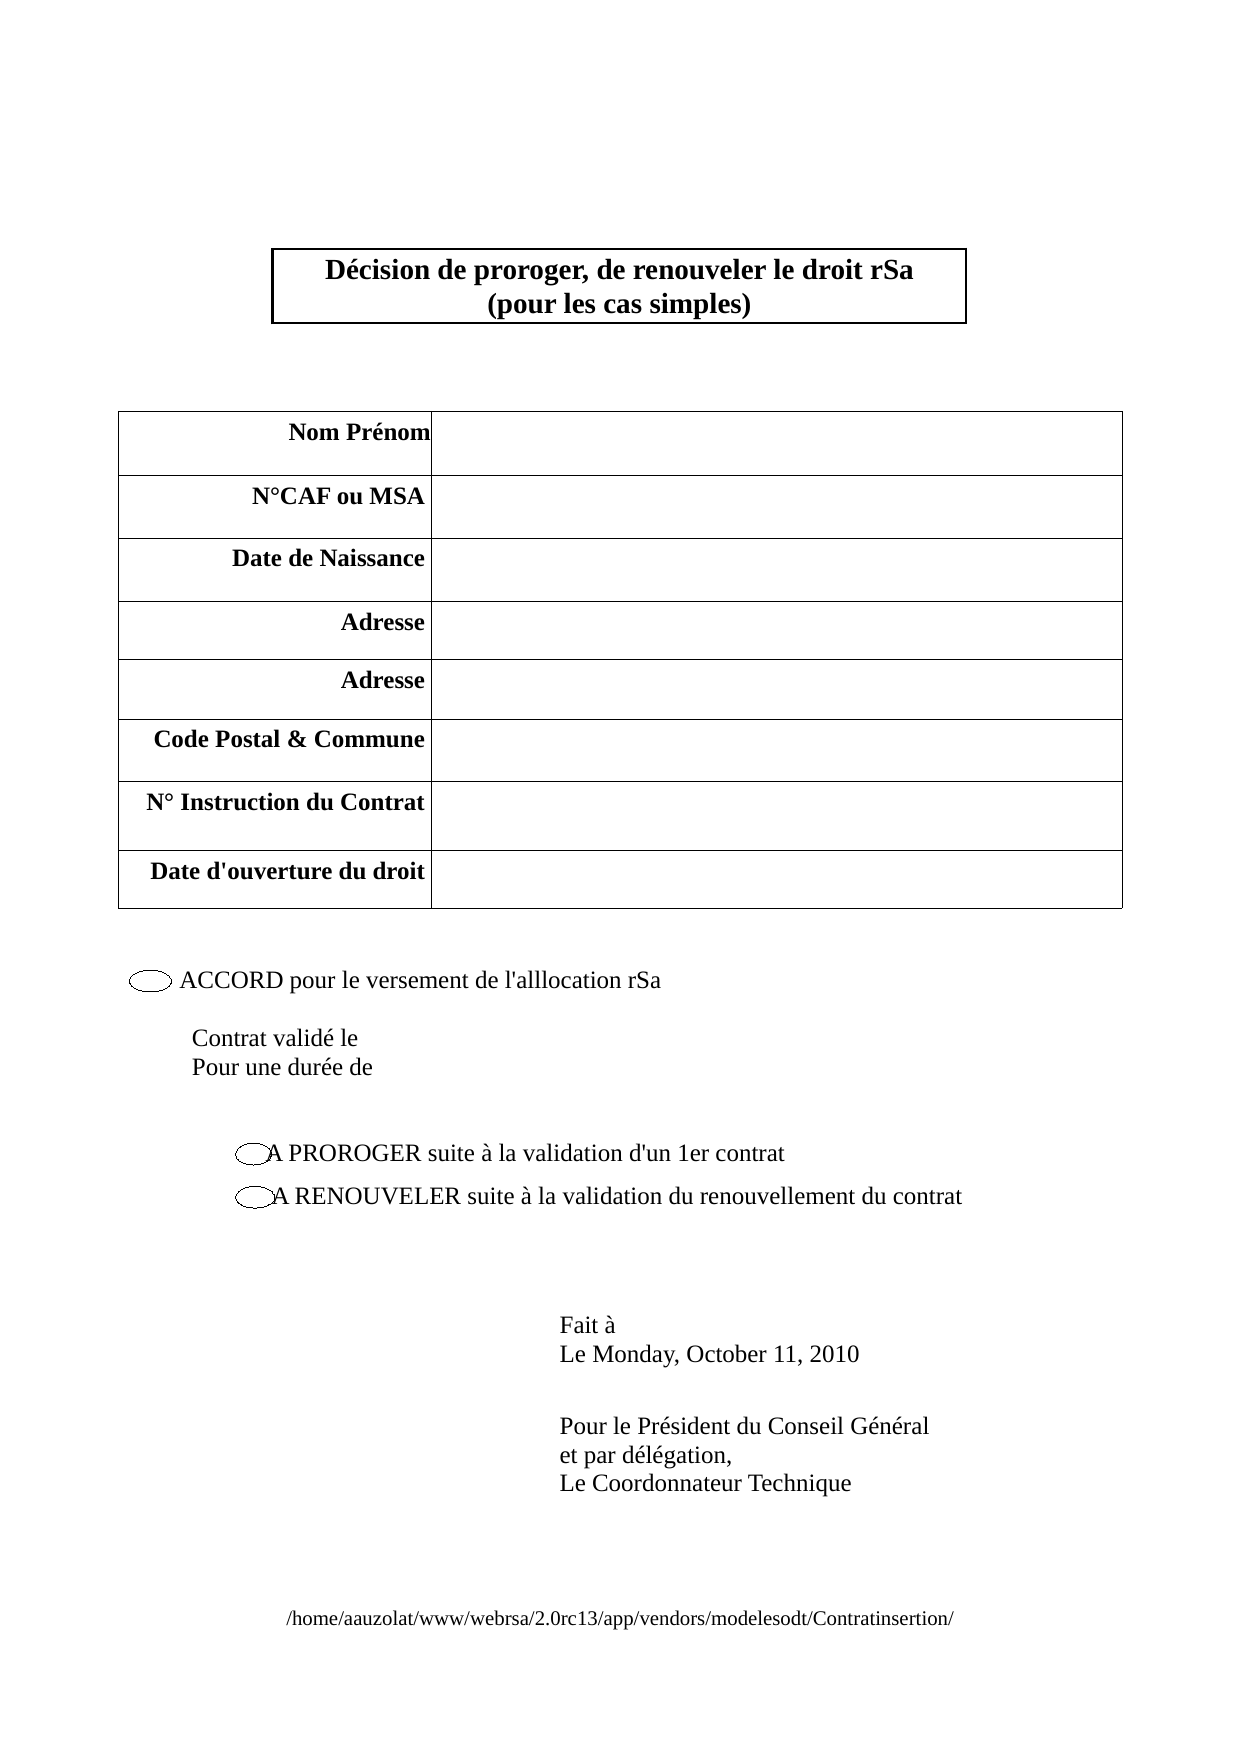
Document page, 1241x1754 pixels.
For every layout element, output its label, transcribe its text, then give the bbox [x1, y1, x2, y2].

table_cell Date d'ouverture du droit [119, 851, 431, 908]
text A PROROGER suite à la validation d'un 1er contrat [118, 1138, 1122, 1167]
text Le Coordonnateur Technique [118, 1468, 1122, 1497]
table_cell N° Instruction du Contrat [119, 782, 431, 850]
table_cell N°CAF ou MSA [119, 476, 431, 537]
table_cell [432, 476, 1122, 537]
table_cell [432, 782, 1122, 850]
table_cell [432, 602, 1122, 659]
text et par délégation, [118, 1440, 1122, 1468]
table_cell [432, 539, 1122, 601]
table_cell [432, 851, 1122, 908]
table_cell [432, 660, 1122, 719]
table_header Nom Prénom [119, 412, 431, 475]
table_cell [432, 720, 1122, 781]
text Pour une durée de [118, 1052, 1122, 1080]
text (pour les cas simples) [274, 281, 965, 322]
text Pour le Président du Conseil Général [118, 1411, 1122, 1440]
text Fait à [118, 1310, 1122, 1339]
text ACCORD pour le versement de l'alllocation rSa [118, 965, 1122, 994]
text Le lundi 11 octobre 2010 [118, 1339, 1122, 1368]
table_cell Code Postal & Commune [119, 720, 431, 781]
table_cell Adresse [119, 602, 431, 659]
text Décision de proroger, de renouveler le droit rSa [274, 250, 965, 281]
table_header [432, 412, 1122, 475]
text Contrat validé le [118, 1023, 1122, 1052]
text A RENOUVELER suite à la validation du renouvellement du contrat [118, 1181, 1122, 1210]
table_cell Date de Naissance [119, 539, 431, 601]
table_cell Adresse [119, 660, 431, 719]
